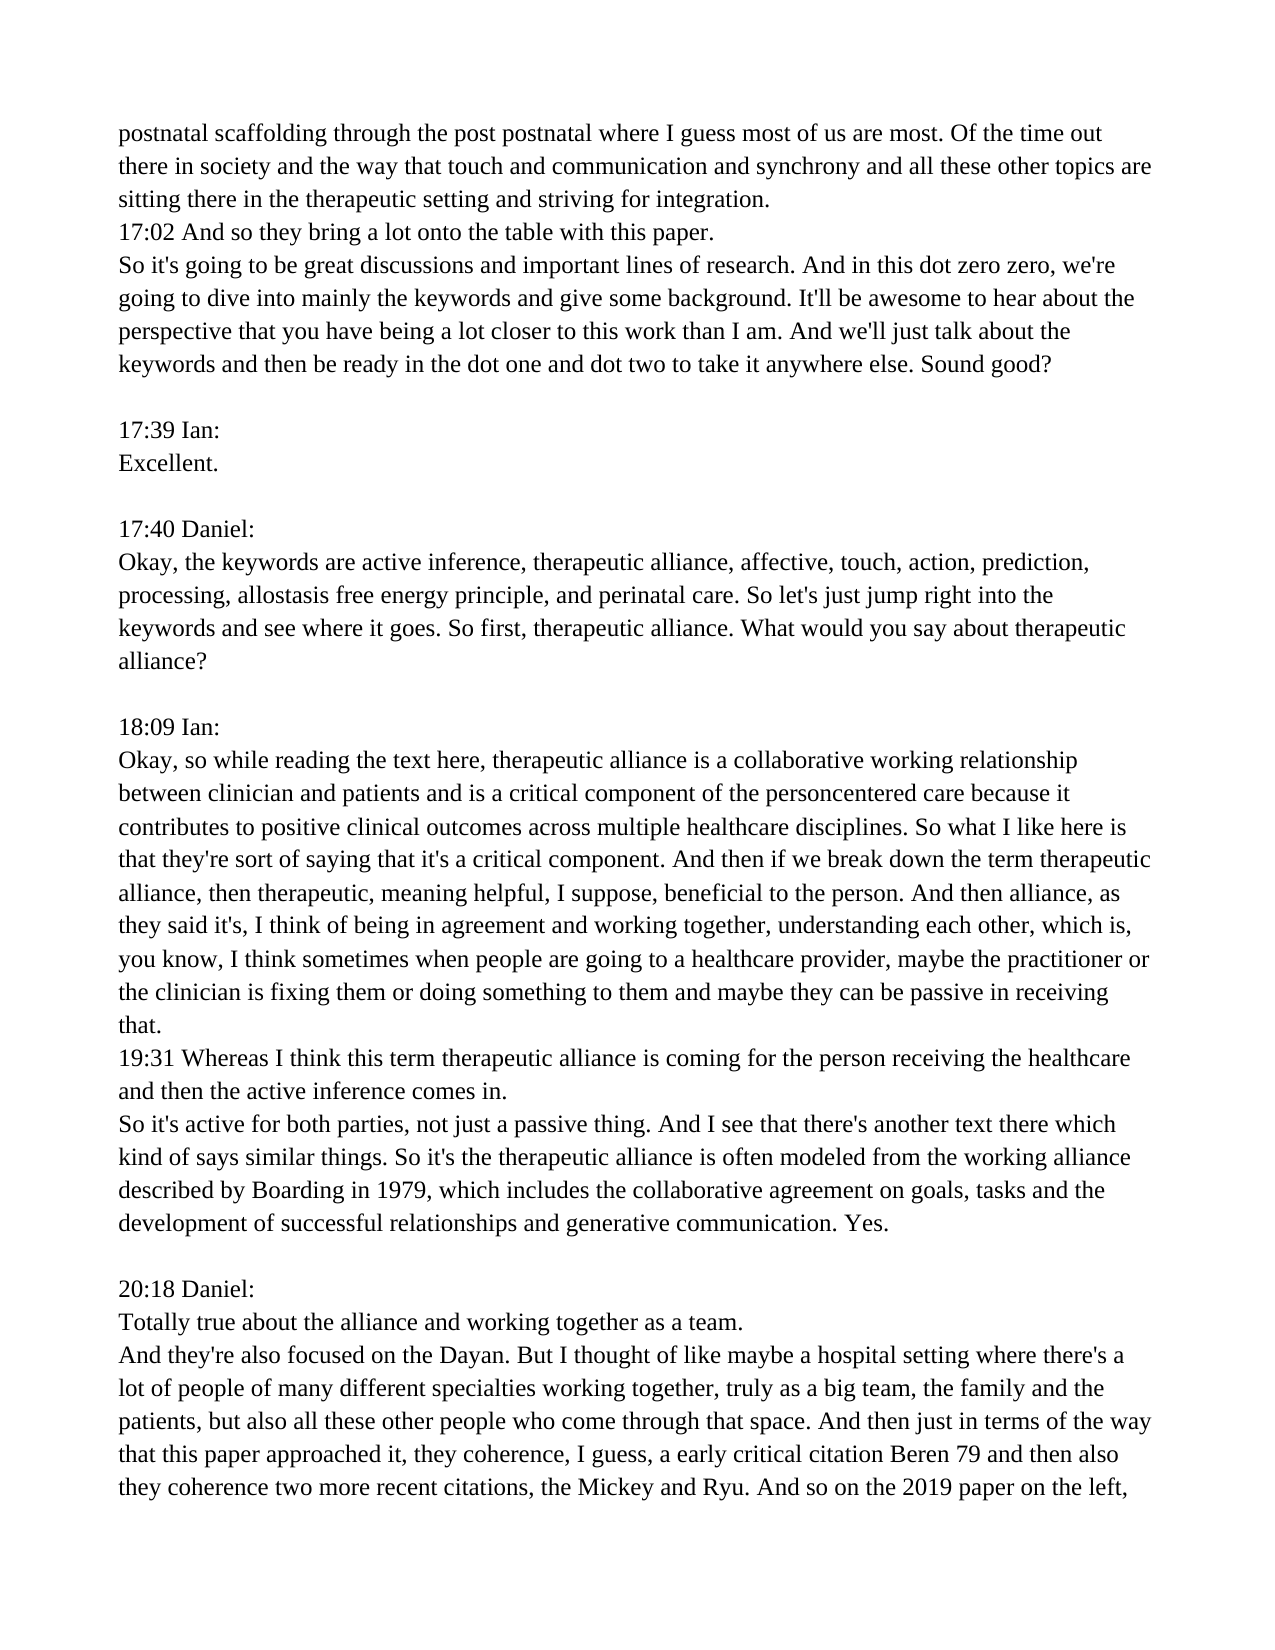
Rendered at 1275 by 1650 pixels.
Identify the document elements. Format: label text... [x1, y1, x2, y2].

text Totally true about the alliance and working together as a team. [118, 1307, 1157, 1336]
text 19:31 Whereas I think this term therapeutic alliance is coming for the person receiving the healthcare and then the active inference comes in. [118, 1043, 1157, 1104]
text Excellent. [118, 448, 1157, 477]
text Okay, the keywords are active inference, therapeutic alliance, affective, touch, action, prediction, processing, allostasis free energy principle, and perinatal care. So let's just jump right into the keywords and see where it goes. So first, therapeutic alliance. What would you say about therapeutic alliance? [118, 547, 1157, 675]
text So it's going to be great discussions and important lines of research. And in this dot zero zero, we're going to dive into mainly the keywords and give some background. It'll be awesome to hear about the perspective that you have being a lot closer to this work than I am. And we'll just talk about the keywords and then be ready in the dot one and dot two to take it anywhere else. Sound good? [118, 250, 1157, 378]
text 17:02 And so they bring a lot onto the table with this paper. [118, 217, 1157, 246]
text 20:18 Daniel: [118, 1274, 1157, 1303]
text 17:39 Ian: [118, 415, 1157, 444]
text And they're also focused on the Dayan. But I thought of like maybe a hospital setting where there's a lot of people of many different specialties working together, truly as a big team, the family and the patients, but also all these other people who come through that space. And then just in terms of the way that this paper approached it, they coherence, I guess, a early critical citation Beren 79 and then also they coherence two more recent citations, the Mickey and Ryu. And so on the 2019 paper on the left, [118, 1340, 1157, 1501]
text Okay, so while reading the text here, therapeutic alliance is a collaborative working relationship between clinician and patients and is a critical component of the personcentered care because it contributes to positive clinical outcomes across multiple healthcare disciplines. So what I like here is that they're sort of saying that it's a critical component. And then if we break down the term therapeutic alliance, then therapeutic, meaning helpful, I suppose, beneficial to the person. And then alliance, as they said it's, I think of being in agreement and working together, understanding each other, which is, you know, I think sometimes when people are going to a healthcare provider, maybe the practitioner or the clinician is fixing them or doing something to them and maybe they can be passive in receiving that. [118, 746, 1157, 1038]
text postnatal scaffolding through the post postnatal where I guess most of us are most. Of the time out there in society and the way that touch and communication and synchrony and all these other topics are sitting there in the therapeutic setting and striving for integration. [118, 118, 1157, 213]
text So it's active for both parties, not just a passive thing. And I see that there's another text there which kind of says similar things. So it's the therapeutic alliance is often modeled from the working alliance described by Boarding in 1979, which includes the collaborative agreement on goals, tasks and the development of successful relationships and generative communication. Yes. [118, 1109, 1157, 1237]
text 17:40 Daniel: [118, 514, 1157, 543]
text 18:09 Ian: [118, 712, 1157, 741]
